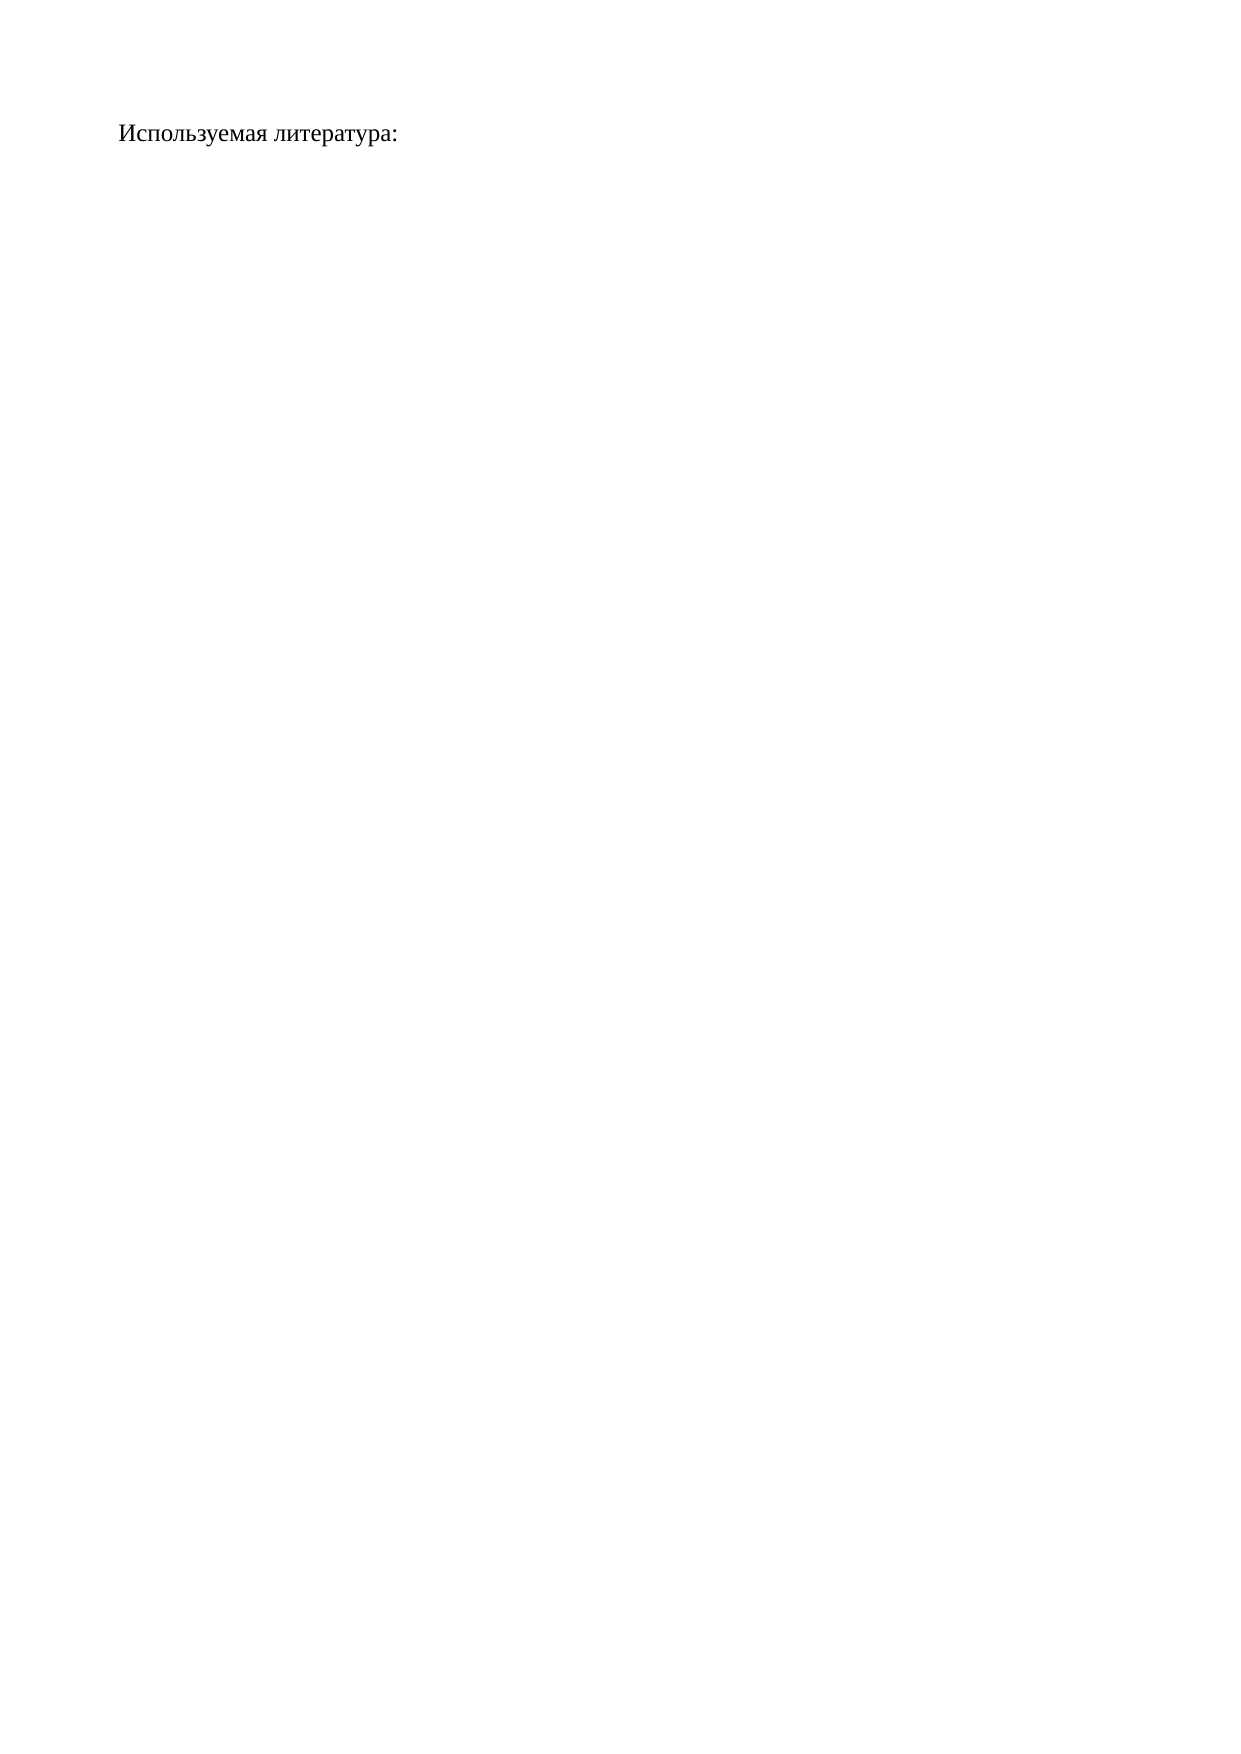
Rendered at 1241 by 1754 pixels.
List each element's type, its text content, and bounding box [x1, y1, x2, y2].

text Используемая литература: [118, 118, 1122, 147]
